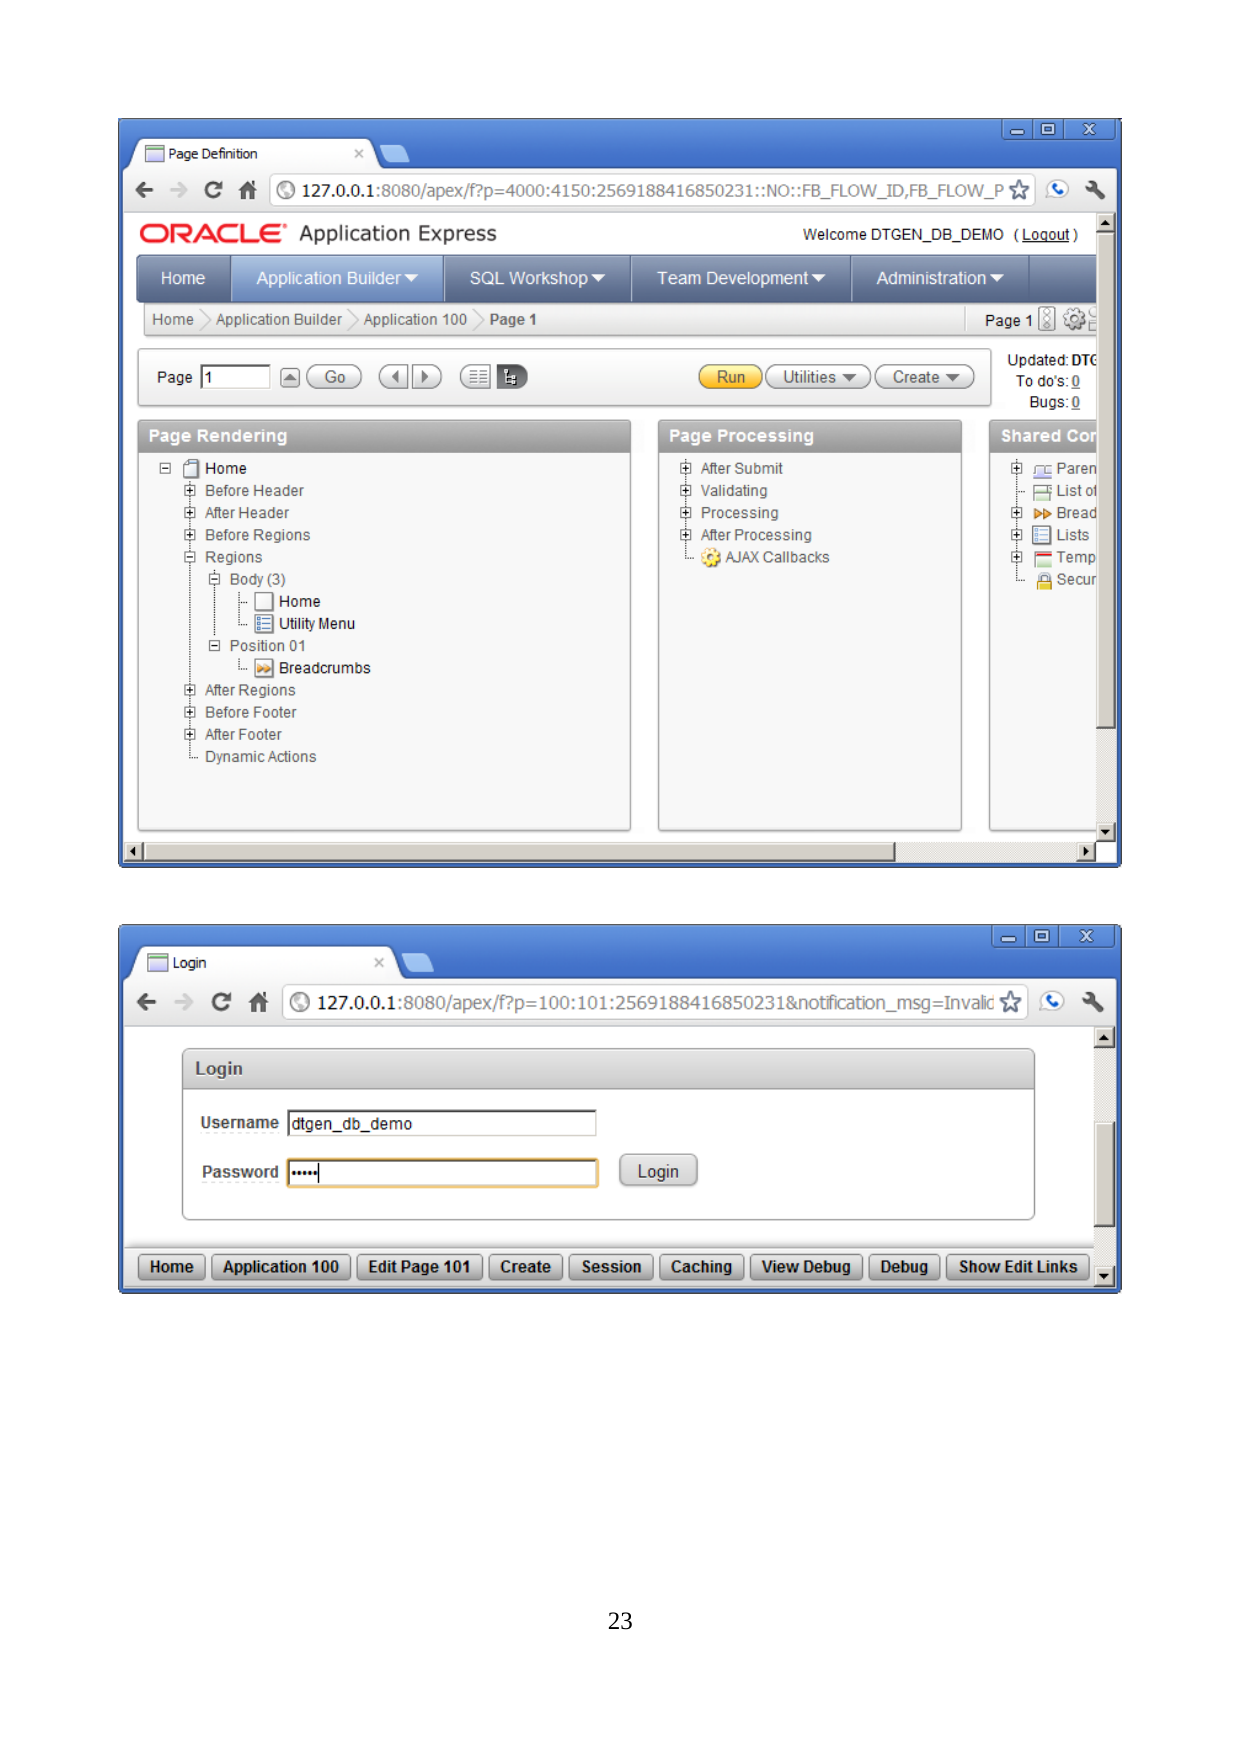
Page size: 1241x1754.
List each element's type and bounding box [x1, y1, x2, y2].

picture [118, 118, 1122, 868]
picture [118, 924, 1122, 1294]
